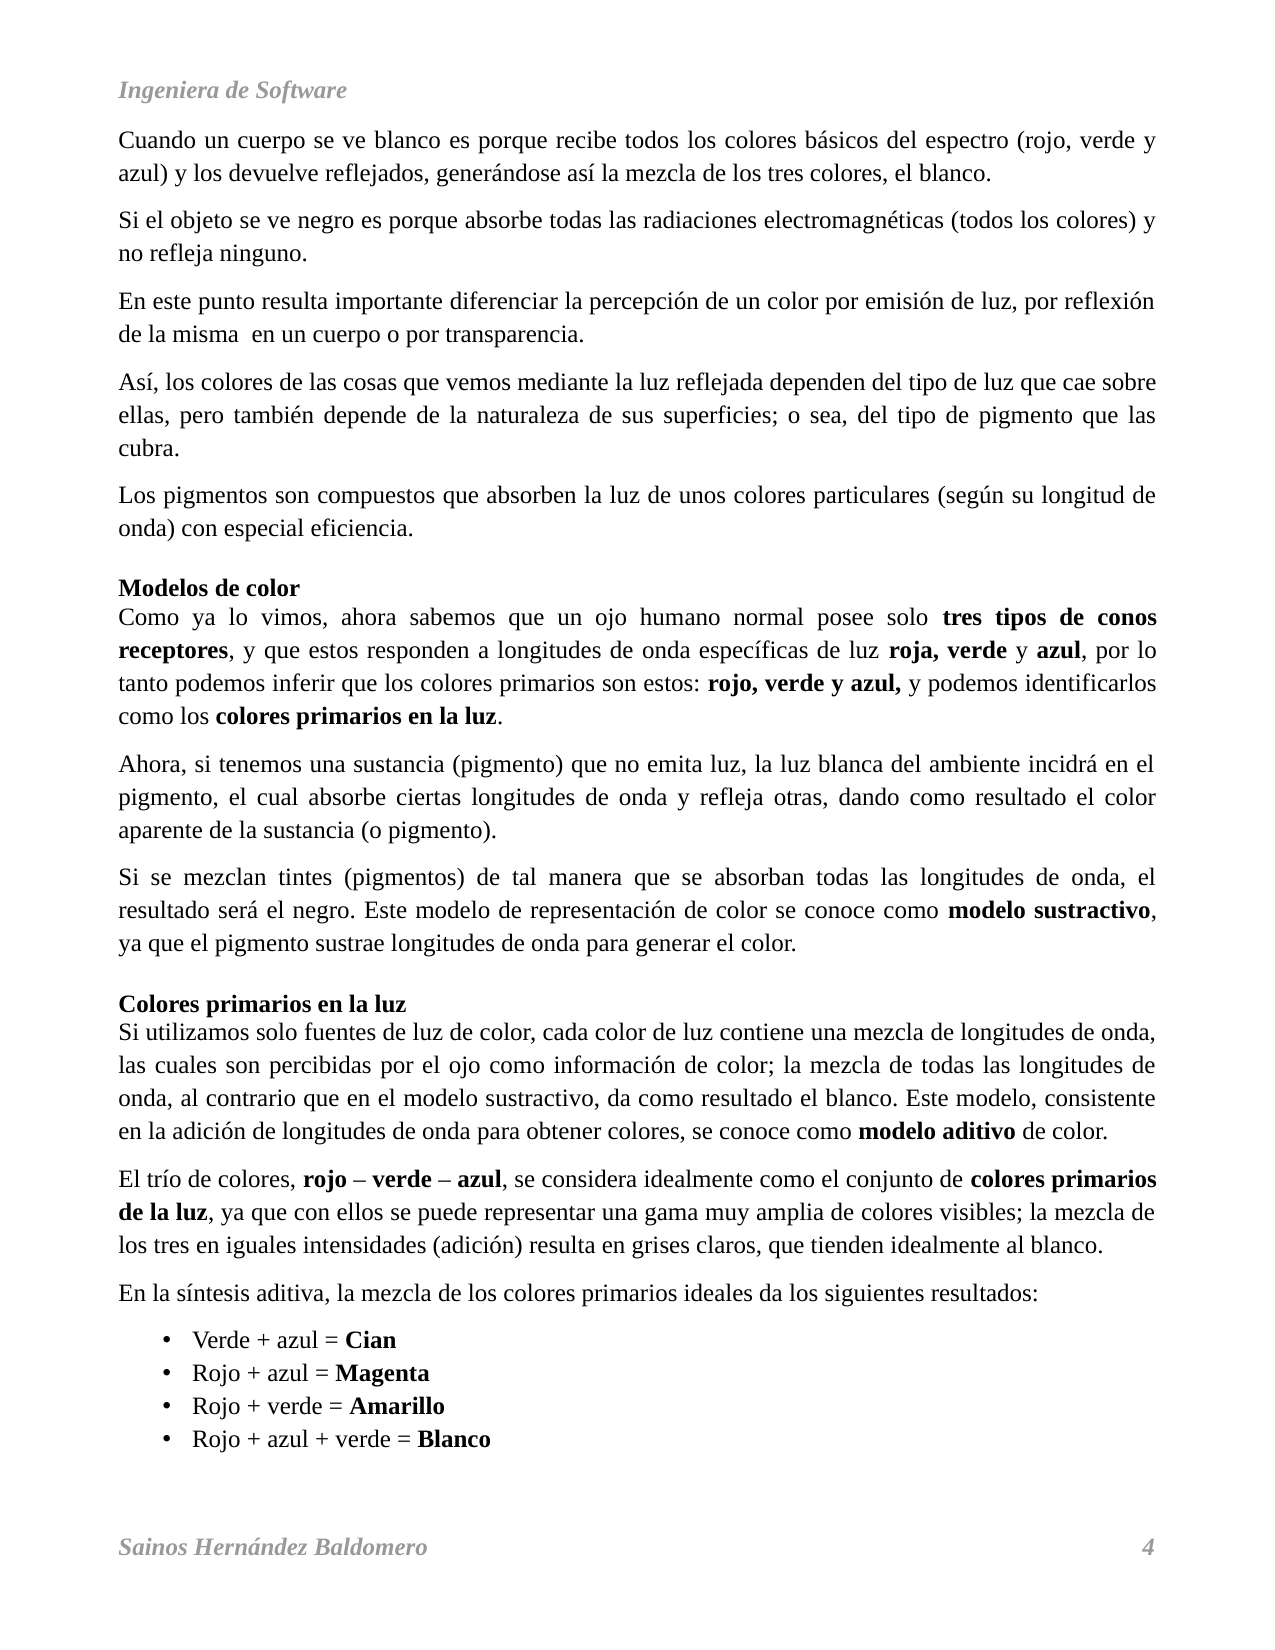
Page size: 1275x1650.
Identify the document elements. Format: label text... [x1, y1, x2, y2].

list Verde + azul = Cian [162, 1325, 1157, 1354]
text Cuando un cuerpo se ve blanco es porque recibe todos los colores básicos del espectro (rojo, verde y azul) y los devuelve reflejados, generándose así la mezcla de los tres colores, el blanco. [118, 118, 1157, 187]
text Si el objeto se ve negro es porque absorbe todas las radiaciones electromagnéticas (todos los colores) y no refleja ninguno. [118, 205, 1157, 267]
text Así, los colores de las cosas que vemos mediante la luz reflejada dependen del tipo de luz que cae sobre ellas, pero también depende de la naturaleza de sus superficies; o sea, del tipo de pigmento que las cubra. [118, 367, 1157, 461]
text El trío de colores, rojo – verde – azul, se considera idealmente como el conjunto de colores primarios de la luz, ya que con ellos se puede representar una gama muy amplia de colores visibles; la mezcla de los tres en iguales intensidades (adición) resulta en grises claros, que tienden idealmente al blanco. [118, 1164, 1157, 1259]
list Rojo + verde = Amarillo [162, 1391, 1157, 1420]
subtitle Modelos de color [118, 573, 1157, 602]
subtitle Colores primarios en la luz [118, 989, 1157, 1017]
text Ahora, si tenemos una sustancia (pigmento) que no emita luz, la luz blanca del ambiente incidrá en el pigmento, el cual absorbe ciertas longitudes de onda y refleja otras, dando como resultado el color aparente de la sustancia (o pigmento). [118, 749, 1157, 844]
text Si utilizamos solo fuentes de luz de color, cada color de luz contiene una mezcla de longitudes de onda, las cuales son percibidas por el ojo como información de color; la mezcla de todas las longitudes de onda, al contrario que en el modelo sustractivo, da como resultado el blanco. Este modelo, consistente en la adición de longitudes de onda para obtener colores, se conoce como modelo aditivo de color. [118, 1017, 1157, 1145]
text En la síntesis aditiva, la mezcla de los colores primarios ideales da los siguientes resultados: [118, 1278, 1157, 1306]
list Rojo + azul + verde = Blanco [162, 1424, 1157, 1453]
text En este punto resulta importante diferenciar la percepción de un color por emisión de luz, por reflexión de la misma en un cuerpo o por transparencia. [118, 286, 1157, 348]
text Como ya lo vimos, ahora sabemos que un ojo humano normal posee solo tres tipos de conos receptores, y que estos responden a longitudes de onda específicas de luz roja, verde y azul, por lo tanto podemos inferir que los colores primarios son estos: rojo, verde y azul, y podemos identificarlos como los colores primarios en la luz. [118, 602, 1157, 730]
list Rojo + azul = Magenta [162, 1358, 1157, 1387]
text Si se mezclan tintes (pigmentos) de tal manera que se absorban todas las longitudes de onda, el resultado será el negro. Este modelo de representación de color se conoce como modelo sustractivo, ya que el pigmento sustrae longitudes de onda para generar el color. [118, 862, 1157, 957]
text Los pigmentos son compuestos que absorben la luz de unos colores particulares (según su longitud de onda) con especial eficiencia. [118, 480, 1157, 542]
